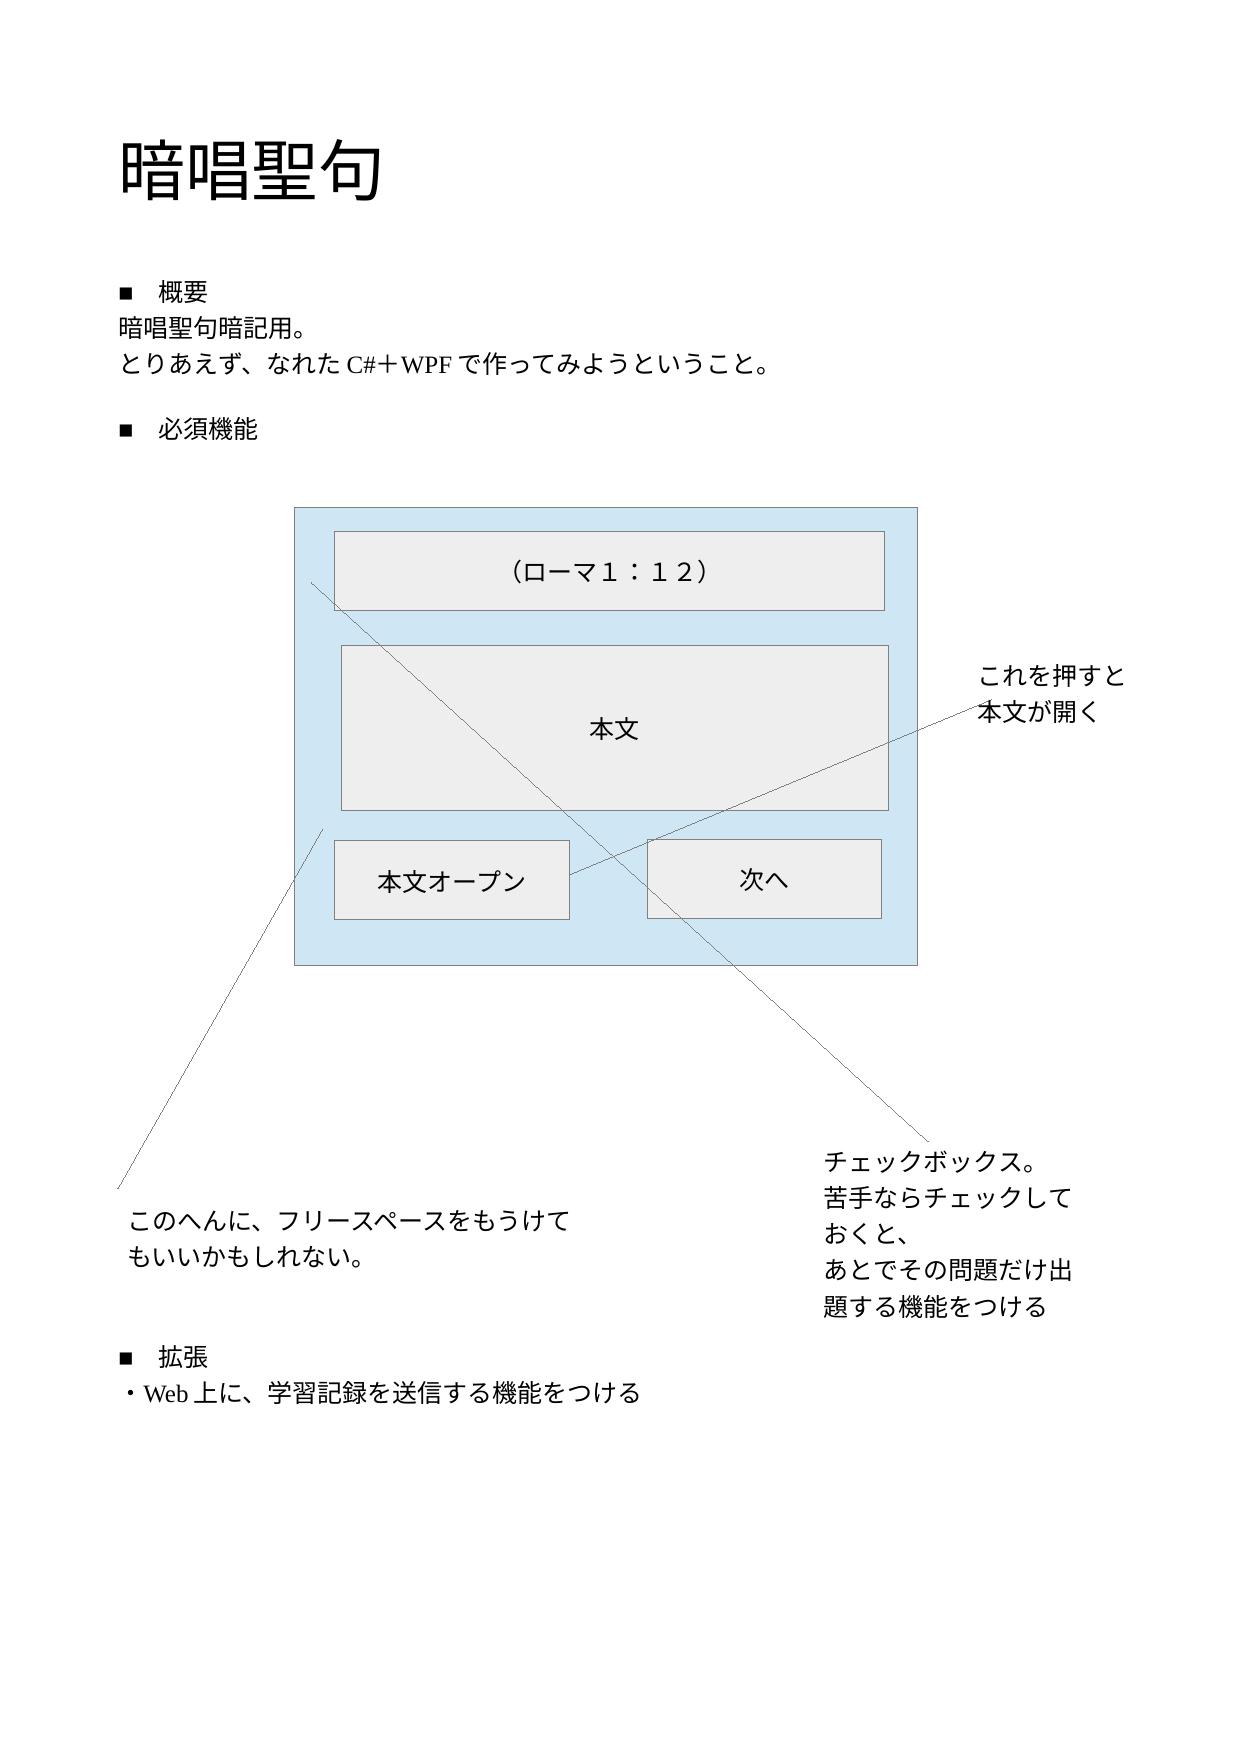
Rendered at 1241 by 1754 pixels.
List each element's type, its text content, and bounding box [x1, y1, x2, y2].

text ■ 拡張 [118, 1337, 1122, 1373]
text ■ 必須機能 [118, 410, 1122, 446]
text とりあえず、なれたC#＋WPFで作ってみようということ。 [118, 345, 1122, 381]
text 暗唱聖句暗記用。 [118, 308, 1122, 345]
text ■ 概要 [118, 272, 1122, 308]
text ・Web上に、学習記録を送信する機能をつける [118, 1373, 1122, 1410]
text 暗唱聖句 [118, 118, 1122, 215]
